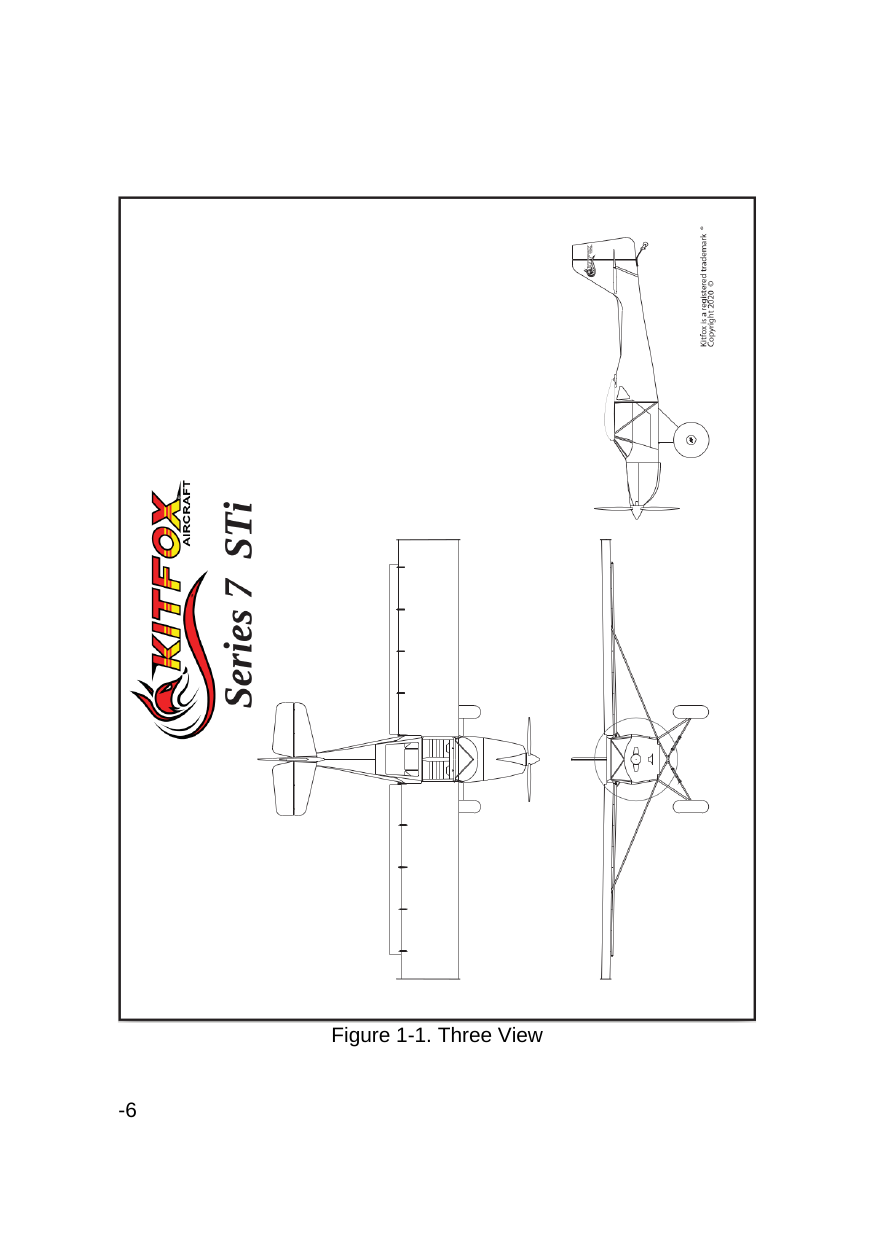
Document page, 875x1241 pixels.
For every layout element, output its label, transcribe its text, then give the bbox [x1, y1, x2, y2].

picture [117, 196, 757, 1023]
text Figure 1-1. Three View [118, 1023, 756, 1046]
